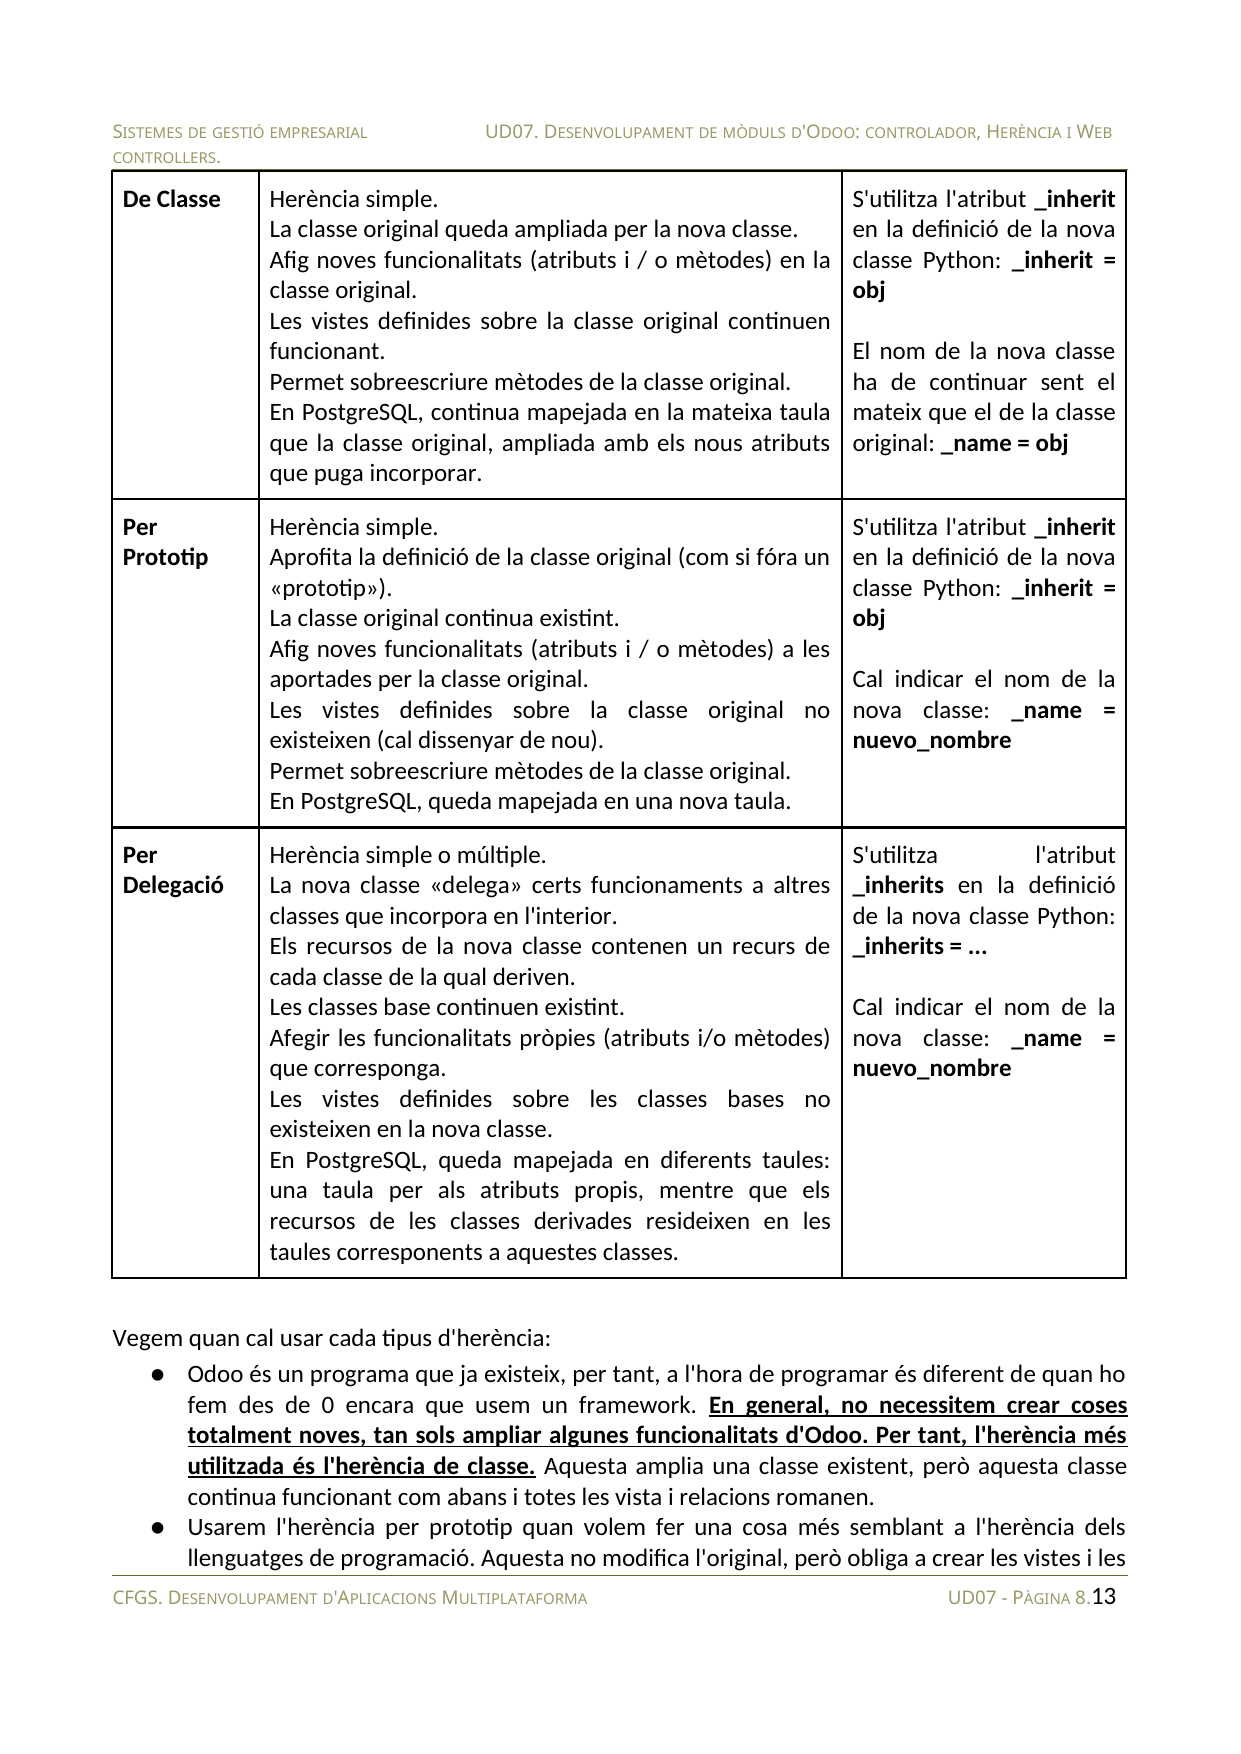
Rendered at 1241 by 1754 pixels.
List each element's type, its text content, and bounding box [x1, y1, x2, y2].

table_header Herència simple. La classe original queda ampliada per la nova classe. Afig noves funcionalitats (atributs i / o mètodes) en la classe original. Les vistes definides sobre la classe original continuen funcionant. Permet sobreescriure mètodes de la classe original. En PostgreSQL, continua mapejada en la mateixa taula que la classe original, ampliada amb els nous atributs que puga incorporar. [260, 172, 841, 498]
table_cell Per Delegació [113, 829, 258, 1277]
table_header De Classe [113, 172, 258, 498]
table_header S'utilitza l'atribut _inherit en la definició de la nova classe Python: _inherit = obj El nom de la nova classe ha de continuar sent el mateix que el de la classe original: _name = obj [843, 172, 1125, 498]
list Usarem l'herència per prototip quan volem fer una cosa més semblant a l'herència dels llenguatges de programació. Aquesta no modifica l'original, però obliga a crear les vistes i les [150, 1511, 1128, 1572]
list Odoo és un programa que ja existeix, per tant, a l'hora de programar és diferent de quan ho fem des de 0 encara que usem un framework. En general, no necessitem crear coses totalment noves, tan sols ampliar algunes funcionalitats d'Odoo. Per tant, l'herència més utilitzada és l'herència de classe. Aquesta amplia una classe existent, però aquesta classe continua funcionant com abans i totes les vista i relacions romanen. [150, 1359, 1128, 1511]
text Vegem quan cal usar cada tipus d'herència: [112, 1322, 1128, 1352]
table_cell Per Prototip [113, 500, 258, 826]
table_cell Herència simple. Aprofita la definició de la classe original (com si fóra un «prototip»). La classe original continua existint. Afig noves funcionalitats (atributs i / o mètodes) a les aportades per la classe original. Les vistes definides sobre la classe original no existeixen (cal dissenyar de nou). Permet sobreescriure mètodes de la classe original. En PostgreSQL, queda mapejada en una nova taula. [260, 500, 841, 826]
table_cell S'utilitza l'atribut _inherit en la definició de la nova classe Python: _inherit = obj Cal indicar el nom de la nova classe: _name = nuevo_nombre [843, 500, 1125, 826]
table_cell S'utilitza l'atribut _inherits en la definició de la nova classe Python: _inherits = ... Cal indicar el nom de la nova classe: _name = nuevo_nombre [843, 829, 1125, 1277]
table_cell Herència simple o múltiple. La nova classe «delega» certs funcionaments a altres classes que incorpora en l'interior. Els recursos de la nova classe contenen un recurs de cada classe de la qual deriven. Les classes base continuen existint. Afegir les funcionalitats pròpies (atributs i/o mètodes) que corresponga. Les vistes definides sobre les classes bases no existeixen en la nova classe. En PostgreSQL, queda mapejada en diferents taules: una taula per als atributs propis, mentre que els recursos de les classes derivades resideixen en les taules corresponents a aquestes classes. [260, 829, 841, 1277]
